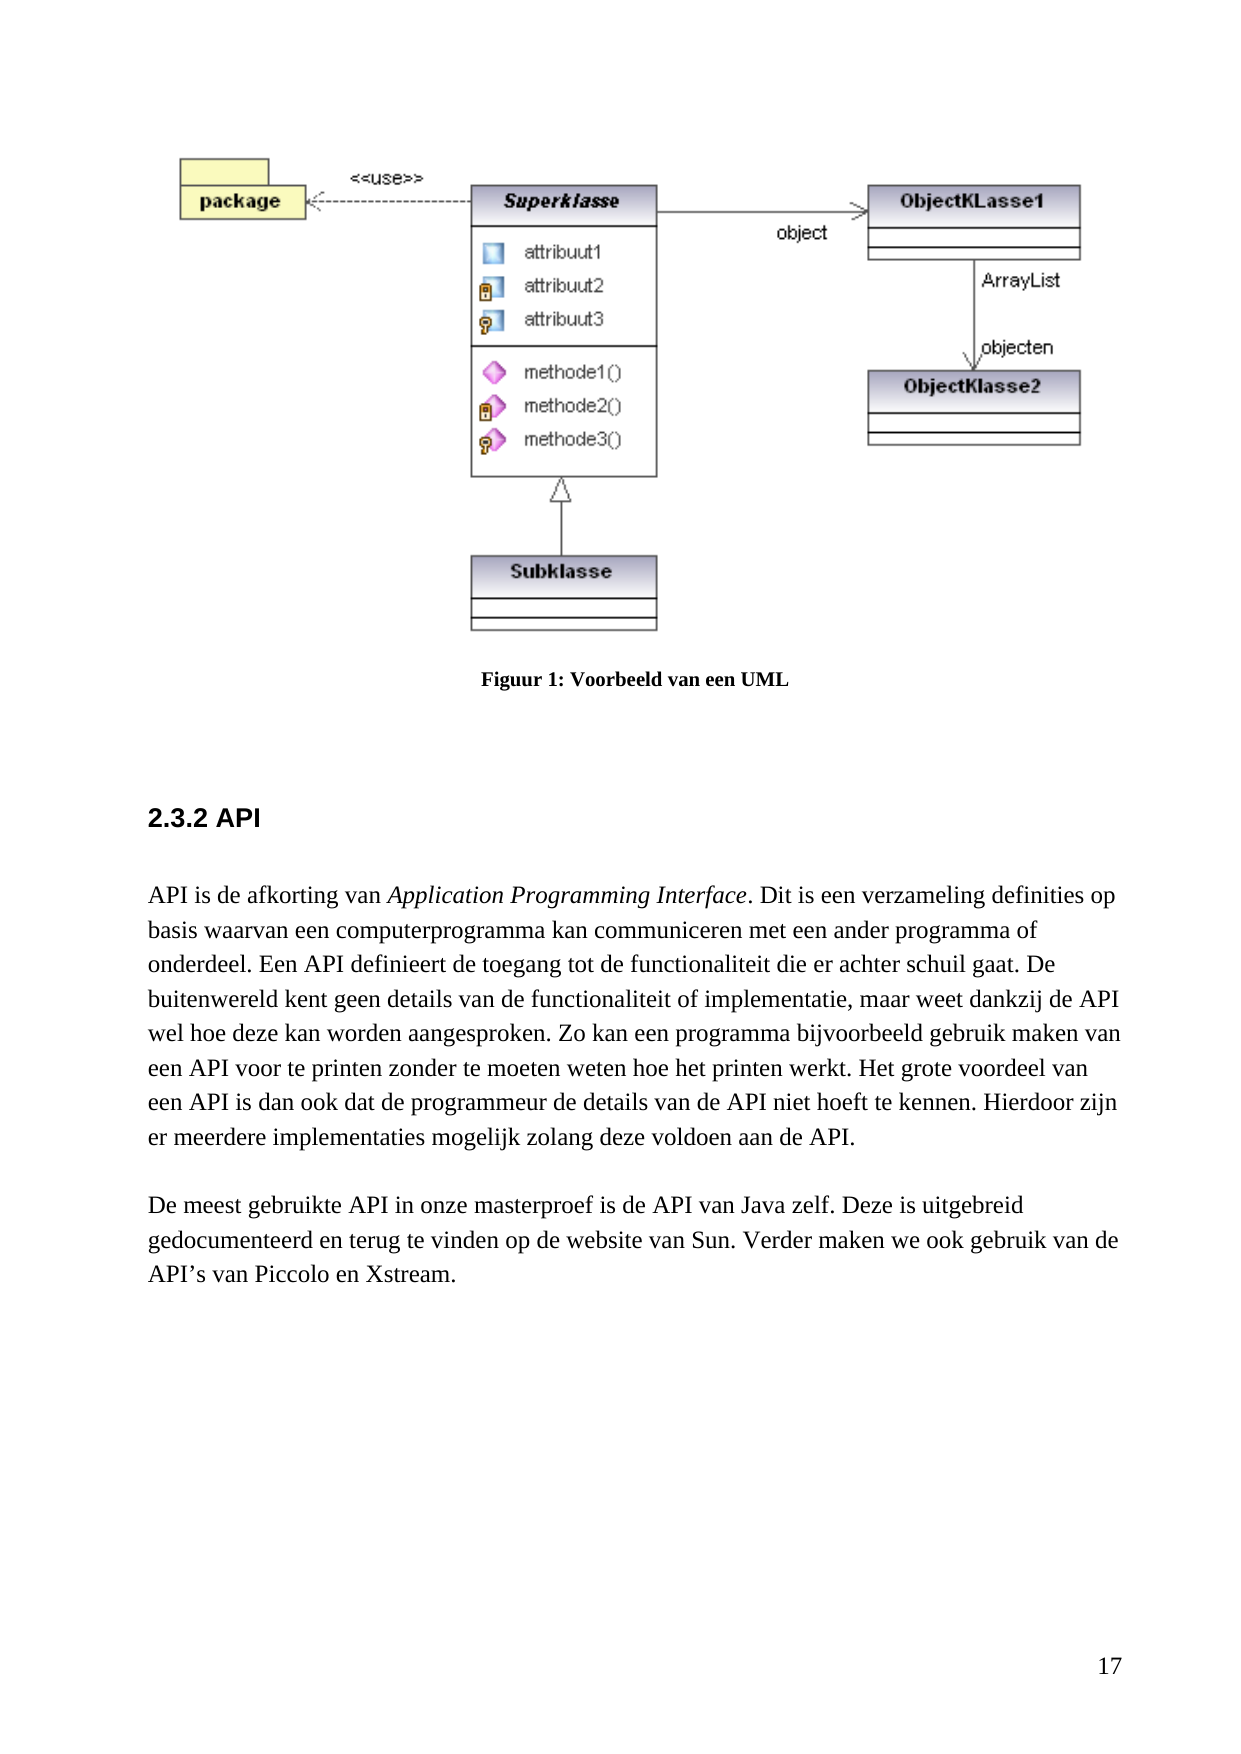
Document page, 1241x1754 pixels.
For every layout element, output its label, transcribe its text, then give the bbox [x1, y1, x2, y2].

text API is de afkorting van Application Programming Interface. Dit is een verzameling definities op basis waarvan een computerprogramma kan communiceren met een ander programma of onderdeel. Een API definieert de toegang tot de functionaliteit die er achter schuil gaat. De buitenwereld kent geen details van de functionaliteit of implementatie, maar weet dankzij de API wel hoe deze kan worden aangesproken. Zo kan een programma bijvoorbeeld gebruik maken van een API voor te printen zonder te moeten weten hoe het printen werkt. Het grote voordeel van een API is dan ook dat de programmeur de details van de API niet hoeft te kennen. Hierdoor zijn er meerdere implementaties mogelijk zolang deze voldoen aan de API. [148, 880, 1122, 1150]
text De meest gebruikte API in onze masterproef is de API van Java zelf. Deze is uitgebreid gedocumenteerd en terug te vinden op de website van Sun. Verder maken we ook gebruik van de API’s van Piccolo en Xstream. [148, 1191, 1122, 1288]
text Figuur 1: Voorbeeld van een UML [148, 667, 1122, 691]
text 2.3.2 API [148, 802, 1122, 833]
picture [157, 118, 1113, 649]
